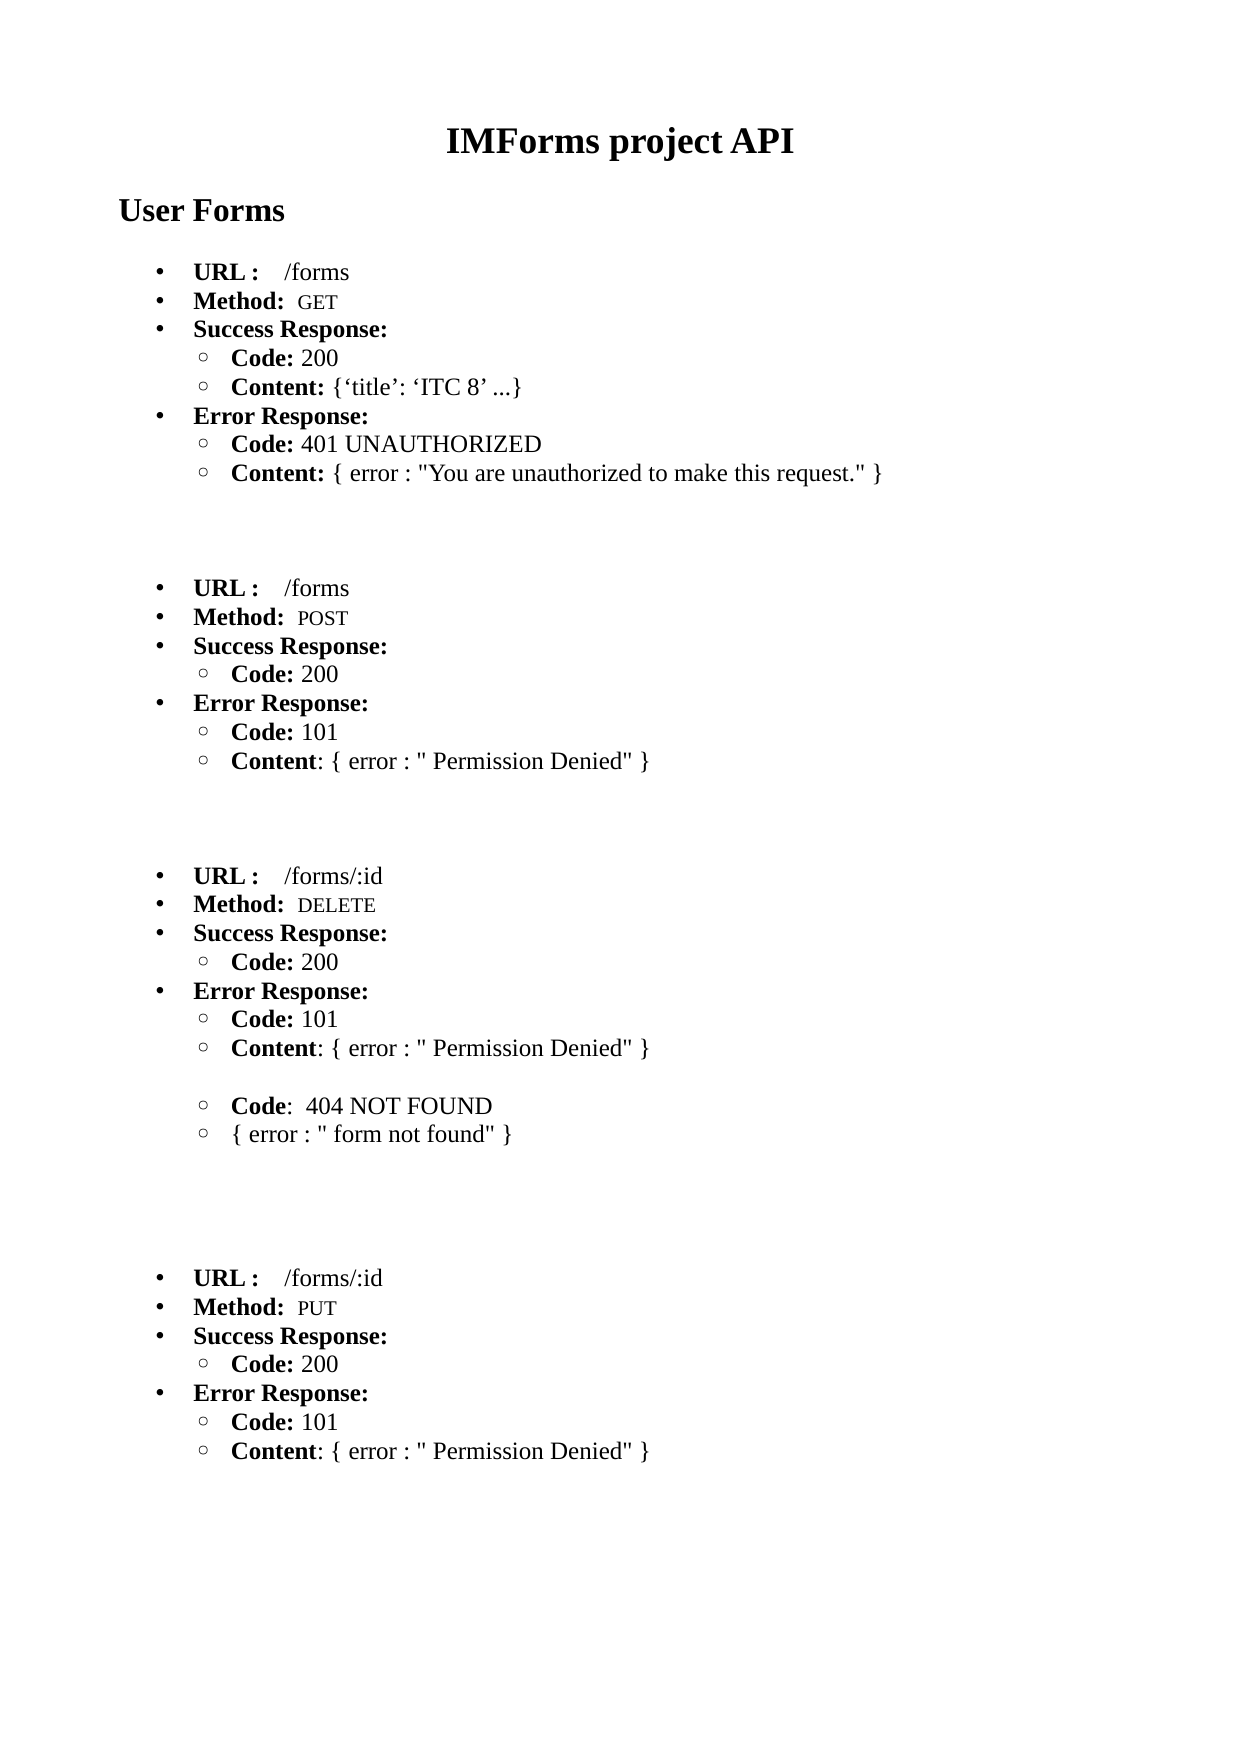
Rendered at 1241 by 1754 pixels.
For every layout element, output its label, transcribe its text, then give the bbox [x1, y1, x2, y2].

list Code: 101 [193, 717, 1122, 746]
list Success Response: [156, 314, 1122, 343]
list Success Response: [156, 1321, 1122, 1349]
list Method: PUT [156, 1292, 1122, 1321]
list URL : /forms/:id [156, 1263, 1122, 1292]
list Code: 101 [193, 1004, 1122, 1033]
list Content: { error : " Permission Denied" } [193, 1436, 1122, 1464]
list Code: 404 NOT FOUND [193, 1091, 1122, 1119]
list Code: 200 [193, 343, 1122, 372]
list Code: 200 [193, 1349, 1122, 1378]
list Code: 401 UNAUTHORIZED [193, 429, 1122, 458]
list Content: { error : " Permission Denied" } [193, 746, 1122, 774]
text User Forms [118, 190, 1122, 228]
list URL : /forms/:id [156, 861, 1122, 889]
list Success Response: [156, 918, 1122, 947]
list Method: GET [156, 286, 1122, 314]
list Error Response: [156, 401, 1122, 429]
list Content: { error : " Permission Denied" } [193, 1033, 1122, 1062]
list URL : /forms [156, 573, 1122, 602]
list Code: 101 [193, 1407, 1122, 1436]
list Content: {‘title’: ‘ITC 8’ ...} [193, 372, 1122, 401]
list Content: { error : "You are unauthorized to make this request." } [193, 458, 1122, 487]
list Method: DELETE [156, 889, 1122, 918]
list Code: 200 [193, 947, 1122, 976]
list Method: POST [156, 602, 1122, 631]
list Error Response: [156, 688, 1122, 717]
text IMForms project API [118, 118, 1122, 161]
list Error Response: [156, 976, 1122, 1004]
list Code: 200 [193, 659, 1122, 688]
list URL : /forms [156, 257, 1122, 286]
list { error : " form not found" } [193, 1119, 1122, 1148]
list Success Response: [156, 631, 1122, 659]
list Error Response: [156, 1378, 1122, 1407]
